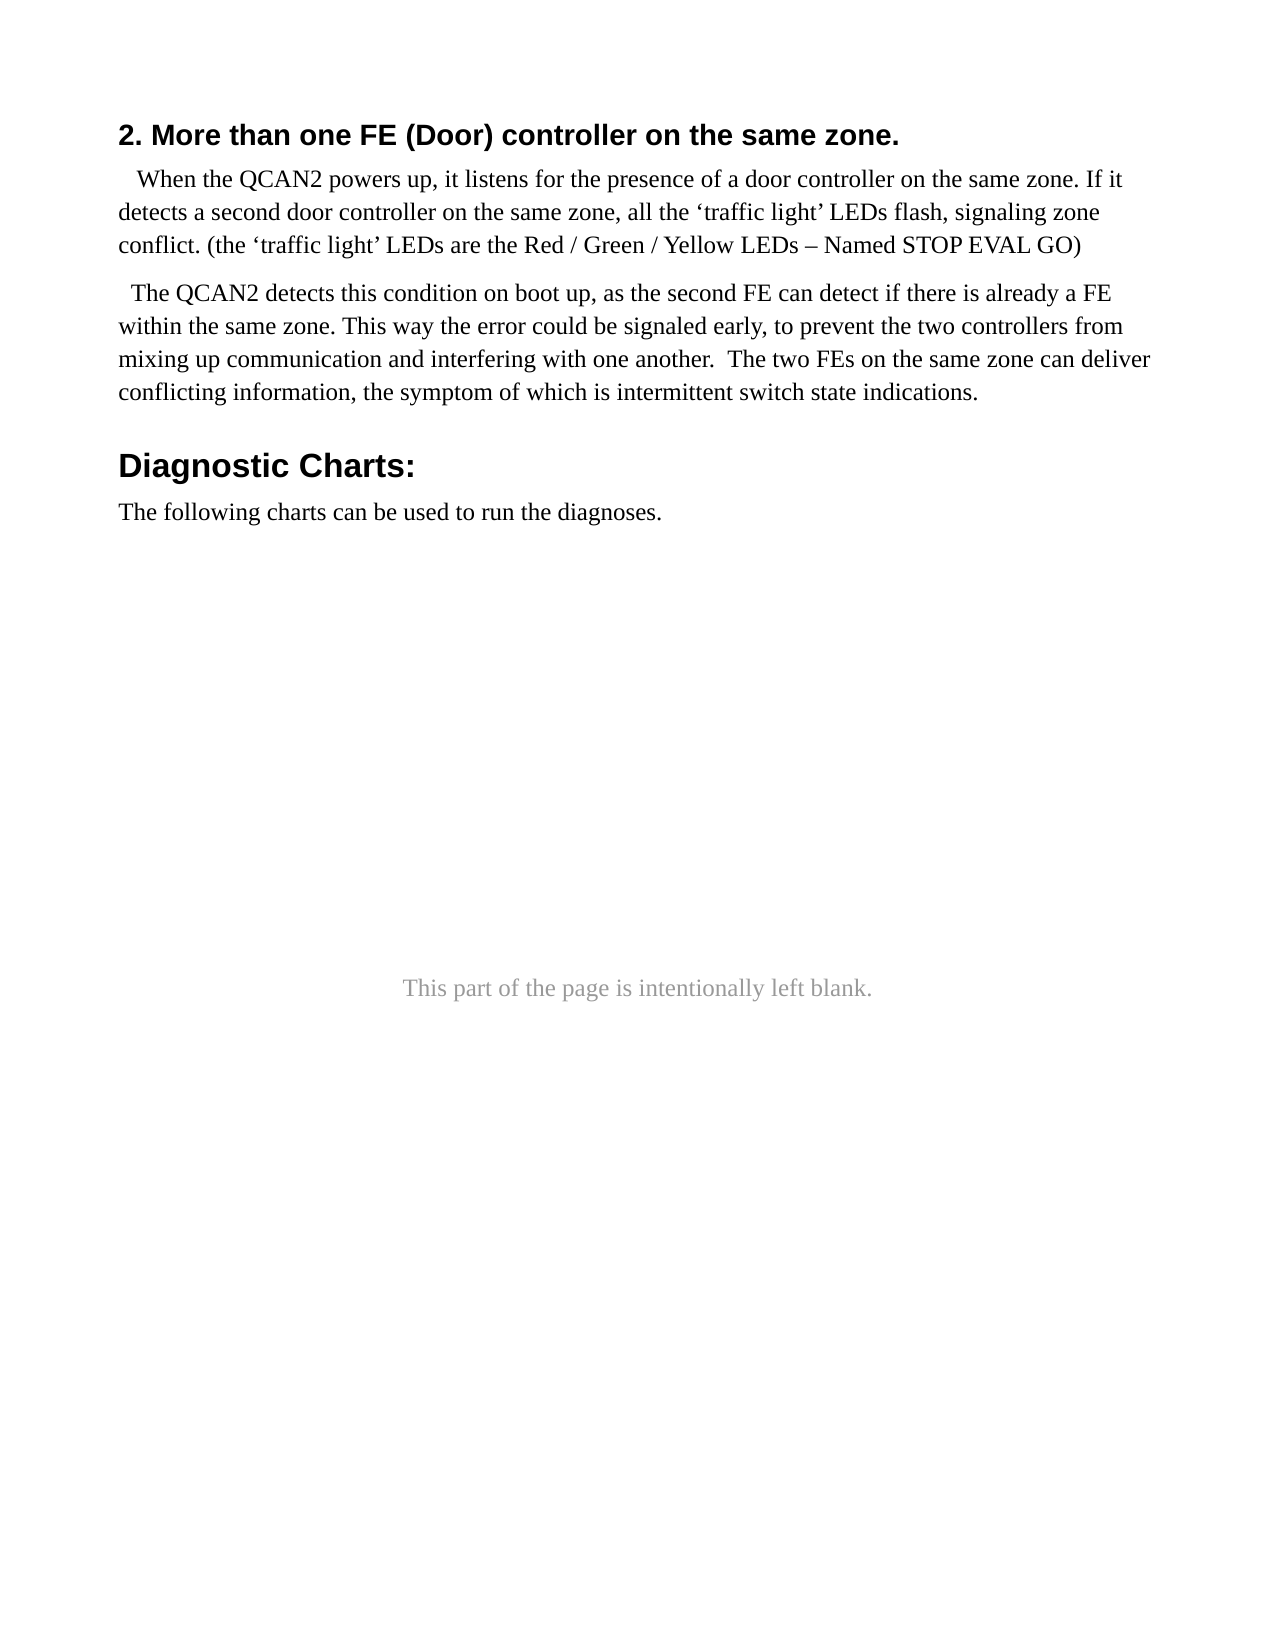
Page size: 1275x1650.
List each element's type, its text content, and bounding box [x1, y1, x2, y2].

subtitle Diagnostic Charts: [118, 446, 1157, 484]
text The QCAN2 detects this condition on boot up, as the second FE can detect if there is already a FE within the same zone. This way the error could be signaled early, to prevent the two controllers from mixing up communication and interfering with one another. The two FEs on the same zone can deliver conflicting information, the symptom of which is intermittent switch state indications. [118, 278, 1157, 406]
text The following charts can be used to run the diagnoses. [118, 497, 1157, 525]
text When the QCAN2 powers up, it listens for the presence of a door controller on the same zone. If it detects a second door controller on the same zone, all the ‘traffic light’ LEDs flash, signaling zone conflict. (the ‘traffic light’ LEDs are the Red / Green / Yellow LEDs – Named STOP EVAL GO) [118, 164, 1157, 259]
text This part of the page is intentionally left blank. [118, 973, 1157, 1001]
subtitle 2. More than one FE (Door) controller on the same zone. [118, 118, 1157, 152]
